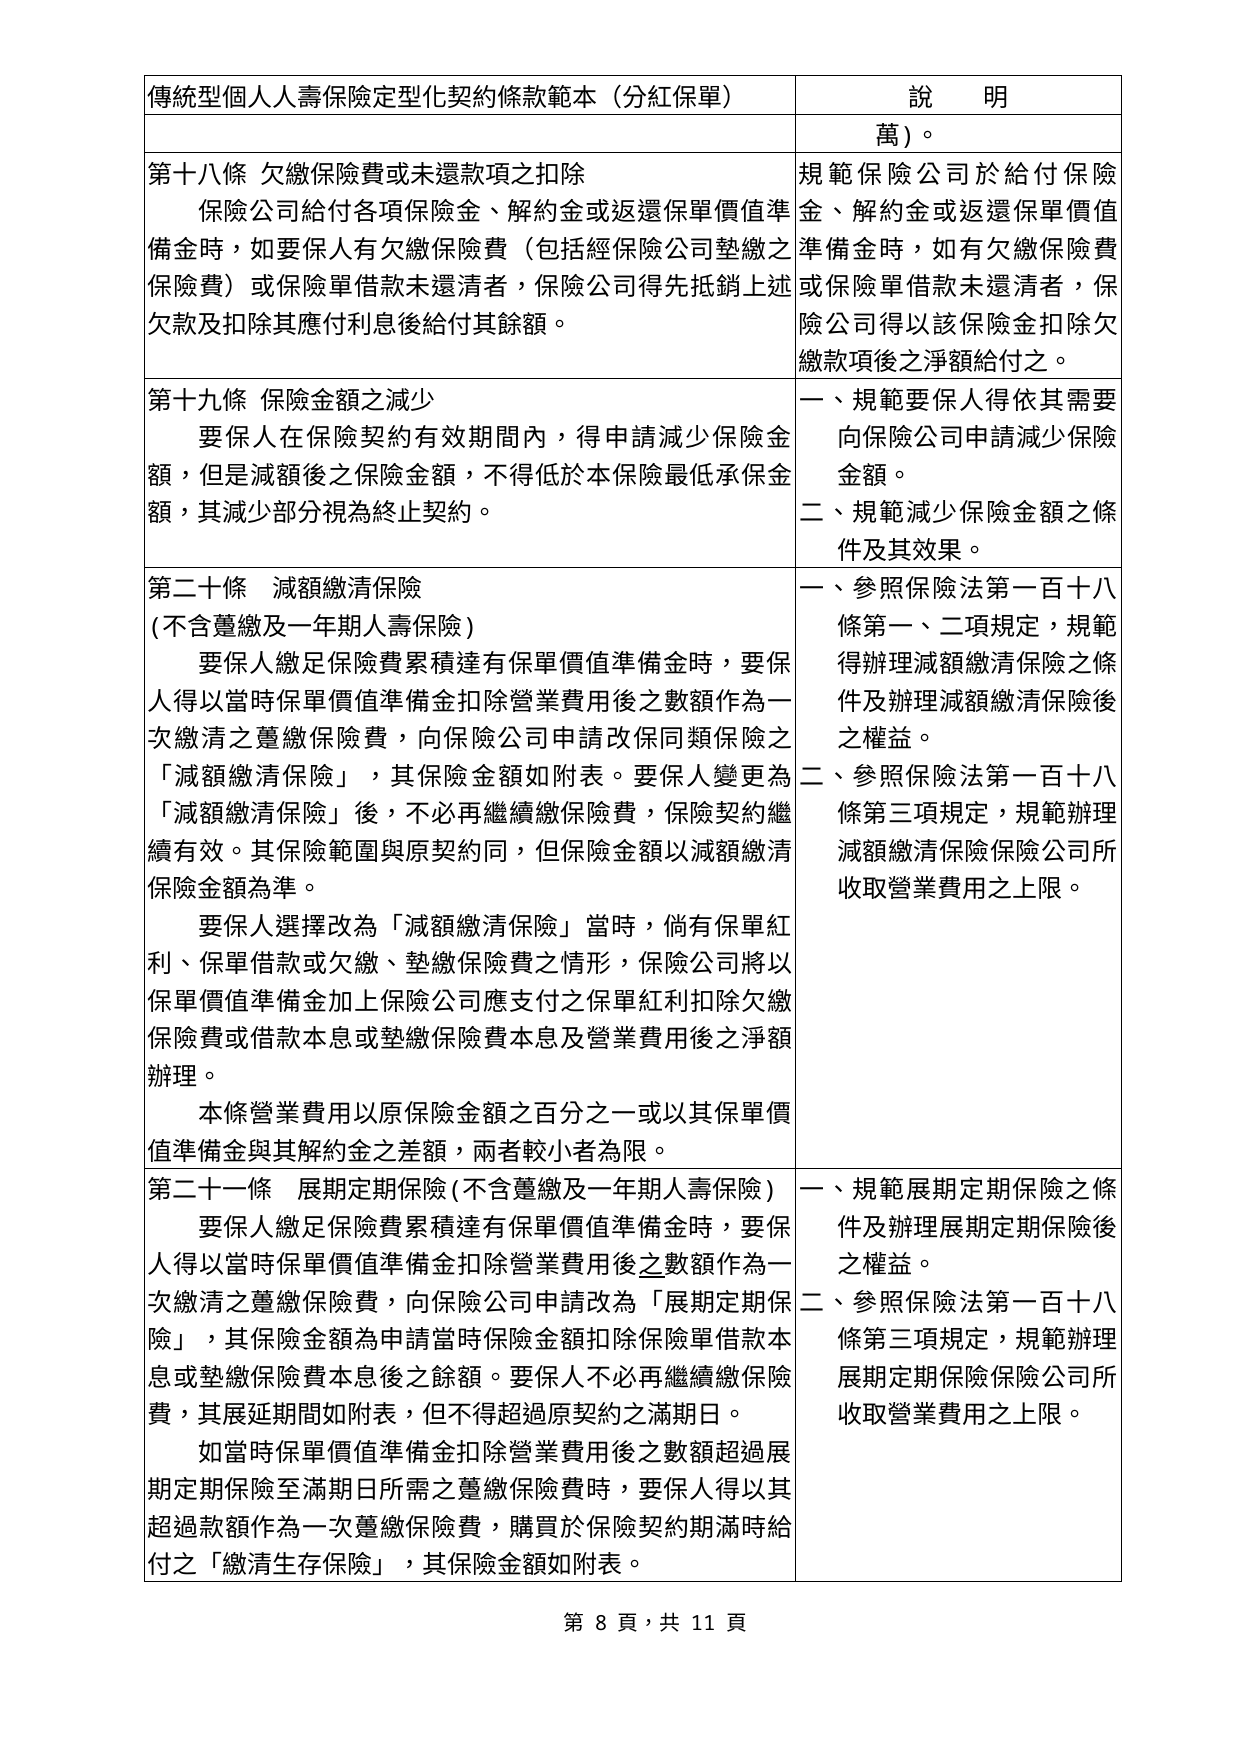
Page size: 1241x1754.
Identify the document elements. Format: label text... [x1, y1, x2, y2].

table_cell 第十九條 保險金額之減少 要保人在保險契約有效期間內，得申請減少保險金額，但是減額後之保險金額，不得低於本保險最低承保金額，其減少部分視為終止契約。 [145, 379, 795, 567]
table_cell 一、規範展期定期保險之條件及辦理展期定期保險後之權益。 二、參照保險法第一百十八條第三項規定，規範辦理展期定期保險保險公司所收取營業費用之上限。 [796, 1169, 1121, 1581]
table_cell 第二十條 減額繳清保險 (不含躉繳及一年期人壽保險) 要保人繳足保險費累積達有保單價值準備金時，要保人得以當時保單價值準備金扣除營業費用後之數額作為一次繳清之躉繳保險費，向保險公司申請改保同類保險之「減額繳清保險」，其保險金額如附表。要保人變更為「減額繳清保險」後，不必再繼續繳保險費，保險契約繼續有效。其保險範圍與原契約同，但保險金額以減額繳清保險金額為準。 要保人選擇改為「減額繳清保險」當時，倘有保單紅利、保單借款或欠繳、墊繳保險費之情形，保險公司將以保單價值準備金加上保險公司應支付之保單紅利扣除欠繳保險費或借款本息或墊繳保險費本息及營業費用後之淨額辦理。 本條營業費用以原保險金額之百分之一或以其保單價值準備金與其解約金之差額，兩者較小者為限。 [145, 568, 795, 1168]
table_cell 第二十一條 展期定期保險(不含躉繳及一年期人壽保險) 要保人繳足保險費累積達有保單價值準備金時，要保人得以當時保單價值準備金扣除營業費用後之數額作為一次繳清之躉繳保險費，向保險公司申請改為「展期定期保險」，其保險金額為申請當時保險金額扣除保險單借款本息或墊繳保險費本息後之餘額。要保人不必再繼續繳保險費，其展延期間如附表，但不得超過原契約之滿期日。 如當時保單價值準備金扣除營業費用後之數額超過展期定期保險至滿期日所需之躉繳保險費時，要保人得以其超過款額作為一次躉繳保險費，購買於保險契約期滿時給付之「繳清生存保險」，其保險金額如附表。 [145, 1169, 795, 1581]
table_cell [145, 115, 795, 152]
table_header 說 明 [796, 76, 1121, 113]
table_cell 萬)。 [796, 115, 1121, 152]
table_cell 一、規範要保人得依其需要向保險公司申請減少保險金額。 二、規範減少保險金額之條件及其效果。 [796, 379, 1121, 567]
table_header 傳統型個人人壽保險定型化契約條款範本（分紅保單） [145, 76, 795, 113]
table_cell 一、參照保險法第一百十八條第一、二項規定，規範得辦理減額繳清保險之條件及辦理減額繳清保險後之權益。 二、參照保險法第一百十八條第三項規定，規範辦理減額繳清保險保險公司所收取營業費用之上限。 [796, 568, 1121, 1168]
table_cell 第十八條 欠繳保險費或未還款項之扣除 保險公司給付各項保險金、解約金或返還保單價值準備金時，如要保人有欠繳保險費（包括經保險公司墊繳之保險費）或保險單借款未還清者，保險公司得先抵銷上述欠款及扣除其應付利息後給付其餘額。 [145, 153, 795, 378]
table_cell 規範保險公司於給付保險金、解約金或返還保單價值準備金時，如有欠繳保險費或保險單借款未還清者，保險公司得以該保險金扣除欠繳款項後之淨額給付之。 [796, 153, 1121, 378]
